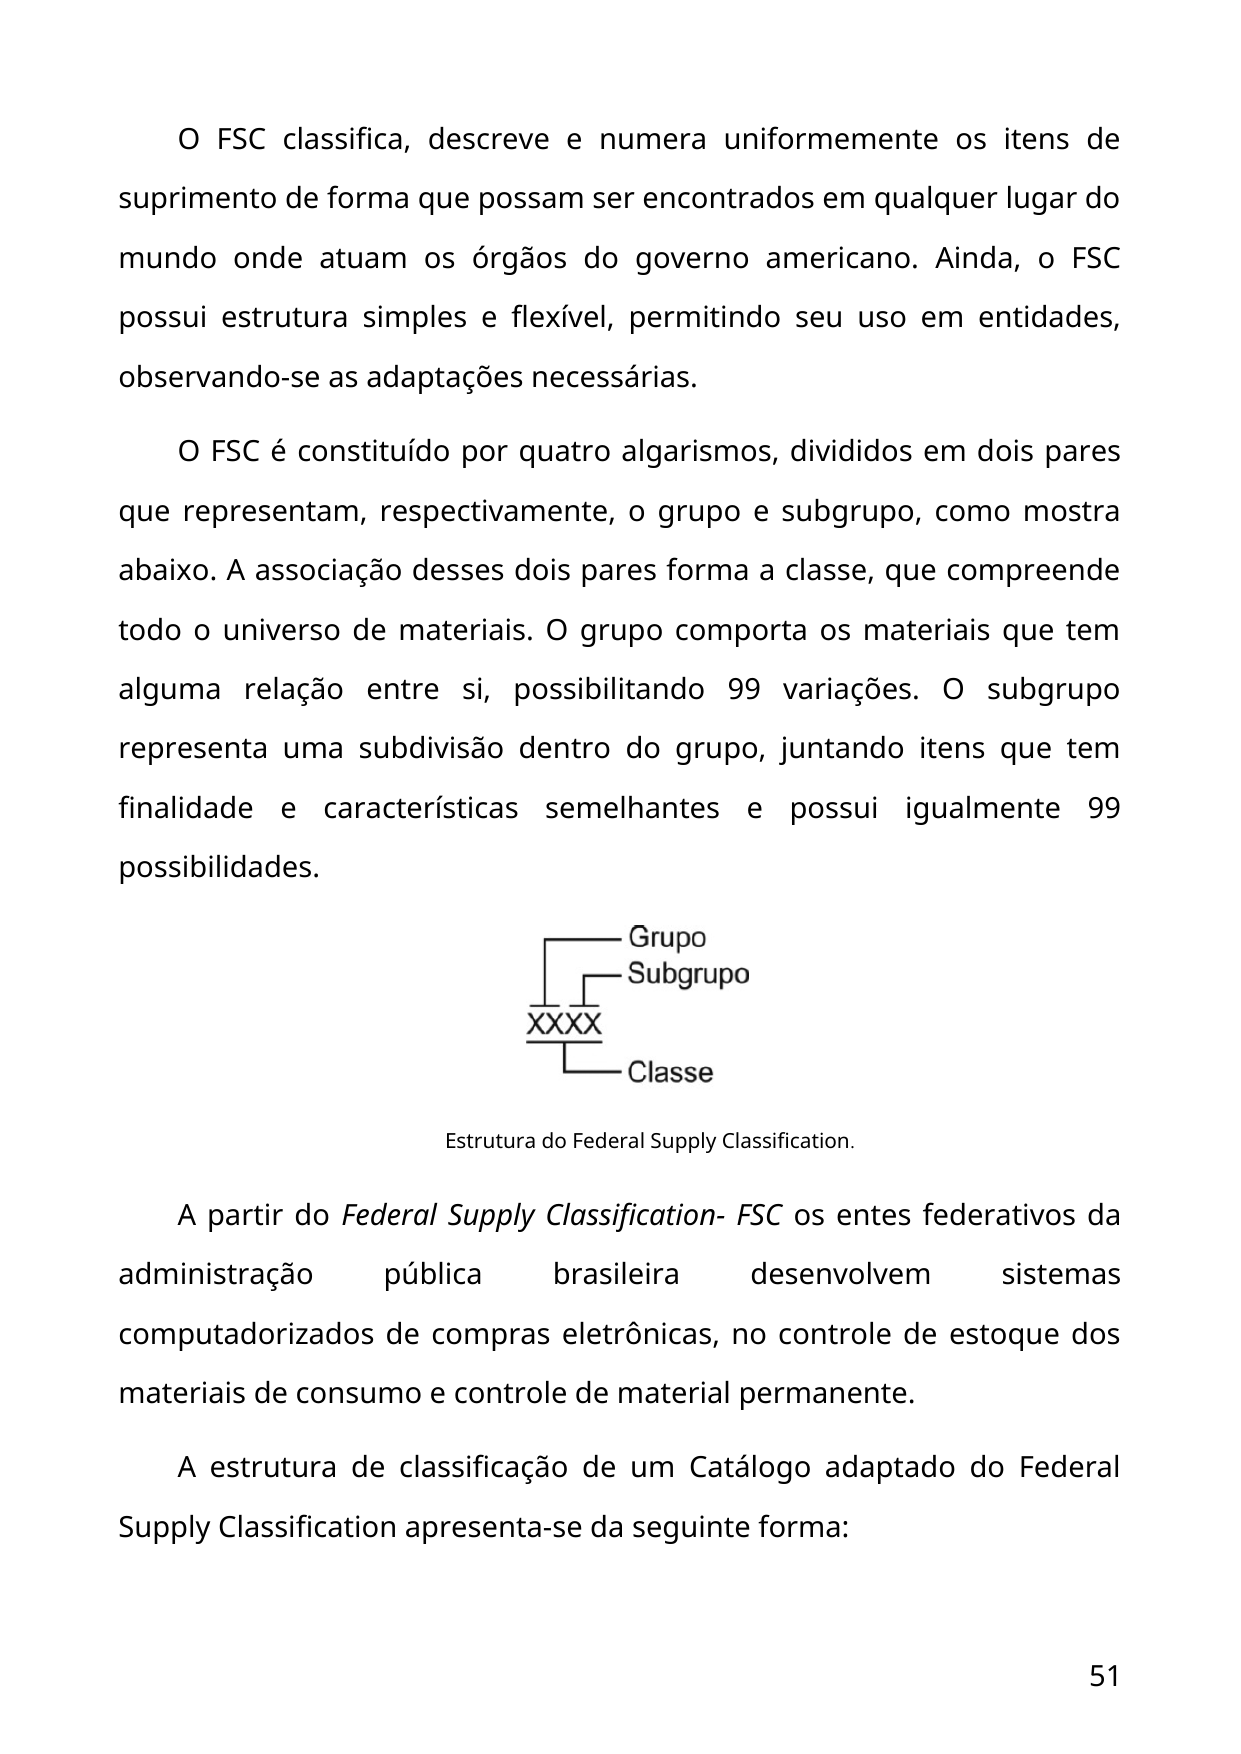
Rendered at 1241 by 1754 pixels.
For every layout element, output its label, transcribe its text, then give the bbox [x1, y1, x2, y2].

text A estrutura de classificação de um Catálogo adaptado do Federal Supply Classification apresenta-se da seguinte forma: [118, 1447, 1122, 1546]
text A partir do Federal Supply Classification- FSC os entes federativos da administração pública brasileira desenvolvem sistemas computadorizados de compras eletrônicas, no controle de estoque dos materiais de consumo e controle de material permanente. [118, 1194, 1122, 1412]
text Estrutura do Federal Supply Classification. [118, 1126, 1122, 1155]
picture [497, 921, 802, 1092]
text O FSC é constituído por quatro algarismos, divididos em dois pares que representam, respectivamente, o grupo e subgrupo, como mostra abaixo. A associação desses dois pares forma a classe, que compreende todo o universo de materiais. O grupo comporta os materiais que tem alguma relação entre si, possibilitando 99 variações. O subgrupo representa uma subdivisão dentro do grupo, juntando itens que tem finalidade e características semelhantes e possui igualmente 99 possibilidades. [118, 430, 1122, 886]
text O FSC classifica, descreve e numera uniformemente os itens de suprimento de forma que possam ser encontrados em qualquer lugar do mundo onde atuam os órgãos do governo americano. Ainda, o FSC possui estrutura simples e flexível, permitindo seu uso em entidades, observando-se as adaptações necessárias. [118, 118, 1122, 396]
